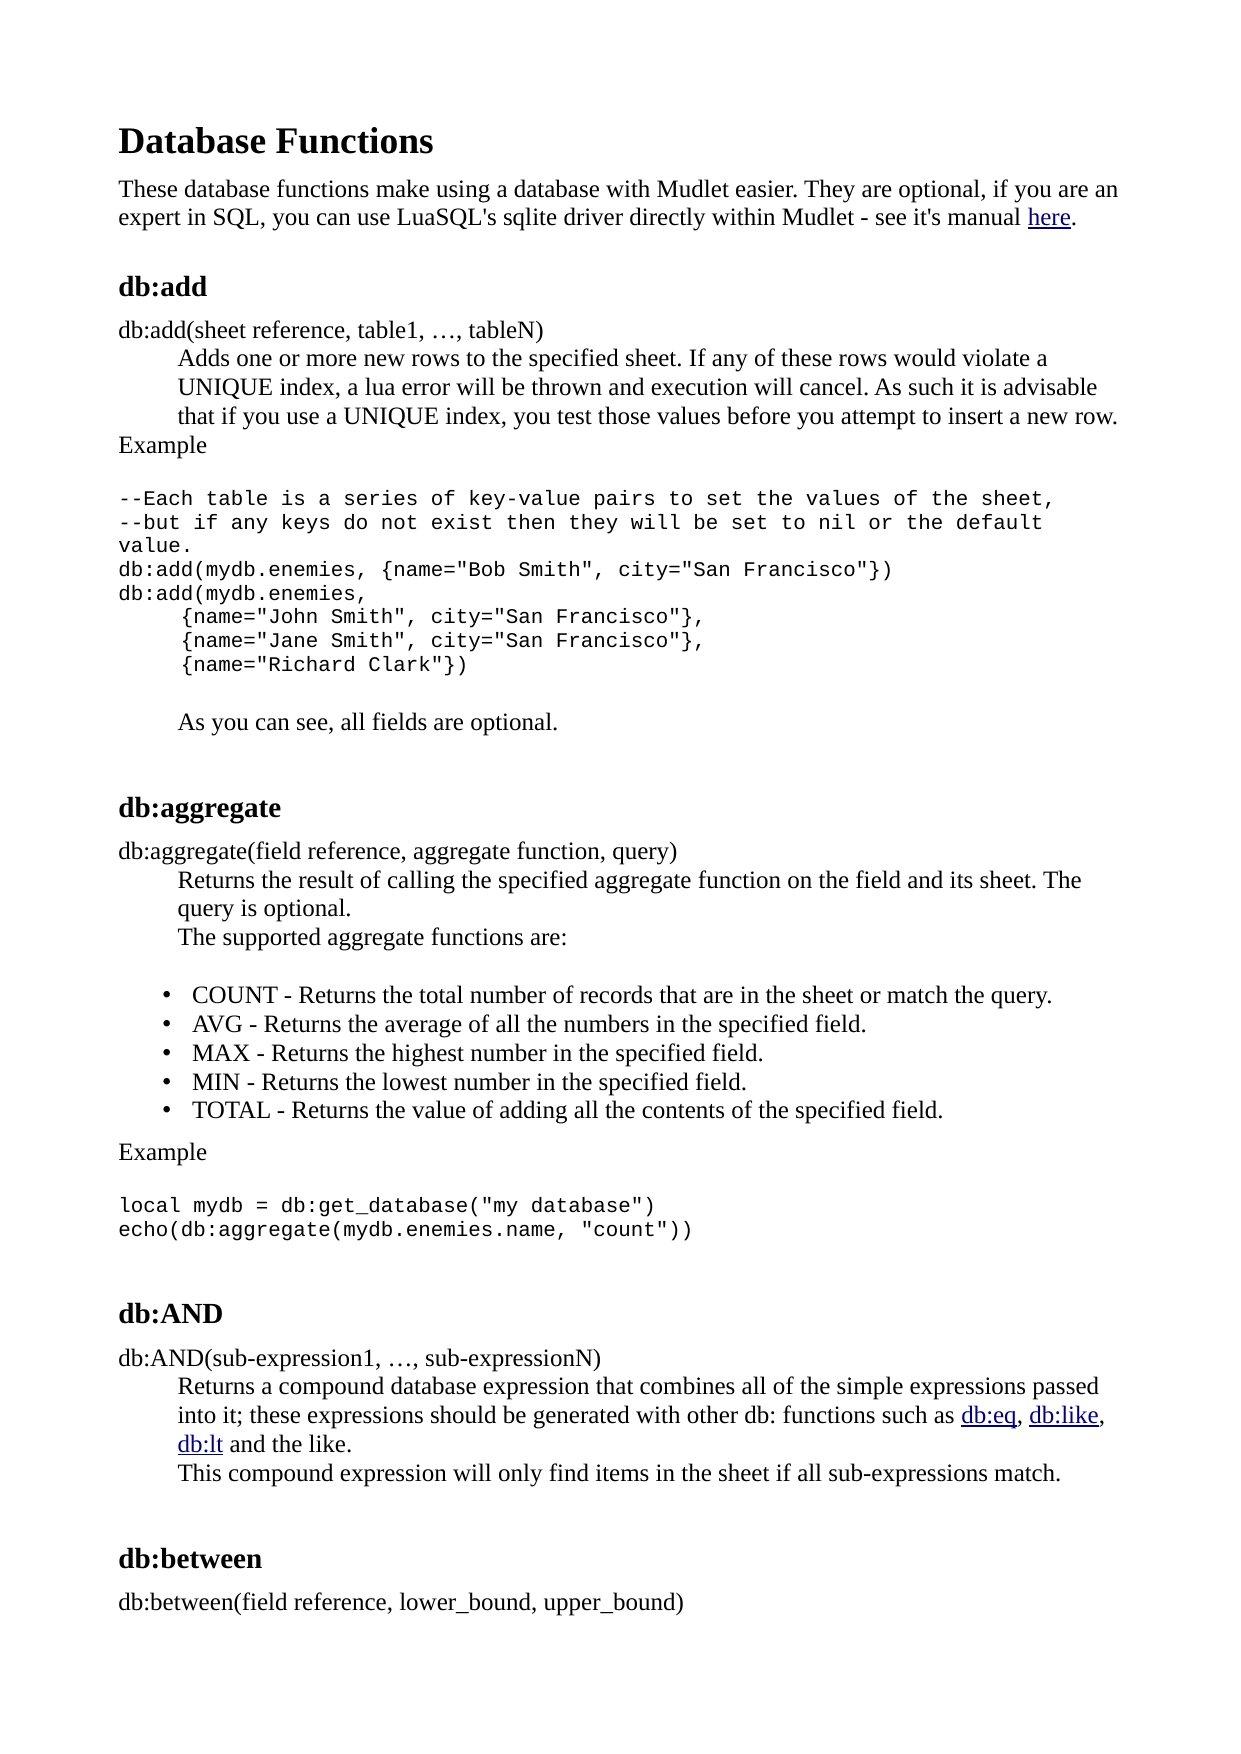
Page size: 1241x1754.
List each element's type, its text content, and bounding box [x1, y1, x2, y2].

list This compound expression will only find items in the sheet if all sub-expressions match. [177, 1458, 1122, 1486]
text --Each table is a series of key-value pairs to set the values of the sheet, [118, 488, 1122, 512]
subtitle db:between [118, 1541, 1122, 1574]
list The supported aggregate functions are: [177, 922, 1122, 951]
list Adds one or more new rows to the specified sheet. If any of these rows would violate a UNIQUE index, a lua error will be thrown and execution will cancel. As such it is advisable that if you use a UNIQUE index, you test those values before you attempt to insert a new row. [177, 343, 1122, 430]
subtitle Database Functions [118, 118, 1122, 161]
list MIN - Returns the lowest number in the specified field. [162, 1067, 1122, 1095]
text These database functions make using a database with Mudlet easier. They are optional, if you are an expert in SQL, you can use LuaSQL's sqlite driver directly within Mudlet - see it's manual here. [118, 174, 1122, 231]
text {name="Jane Smith", city="San Francisco"}, [118, 630, 1122, 653]
subtitle db:add [118, 269, 1122, 302]
text db:add(mydb.enemies, [118, 583, 1122, 606]
text db:add(mydb.enemies, {name="Bob Smith", city="San Francisco"}) [118, 559, 1122, 583]
subtitle db:aggregate [118, 790, 1122, 823]
text {name="Richard Clark"}) [118, 653, 1122, 677]
list Returns a compound database expression that combines all of the simple expressions passed into it; these expressions should be generated with other db: functions such as db:eq, db:like, db:lt and the like. [177, 1371, 1122, 1458]
list As you can see, all fields are optional. [177, 707, 1122, 735]
subtitle db:aggregate(field reference, aggregate function, query) [118, 836, 1122, 865]
list MAX - Returns the highest number in the specified field. [162, 1038, 1122, 1067]
subtitle db:AND(sub-expression1, …, sub-expressionN) [118, 1343, 1122, 1371]
list AVG - Returns the average of all the numbers in the specified field. [162, 1009, 1122, 1038]
subtitle Example [118, 1137, 1122, 1165]
list COUNT - Returns the total number of records that are in the sheet or match the query. [162, 980, 1122, 1009]
subtitle Example [118, 430, 1122, 458]
list TOTAL - Returns the value of adding all the contents of the specified field. [162, 1095, 1122, 1124]
subtitle db:between(field reference, lower_bound, upper_bound) [118, 1587, 1122, 1616]
text echo(db:aggregate(mydb.enemies.name, "count")) [118, 1218, 1122, 1242]
text {name="John Smith", city="San Francisco"}, [118, 606, 1122, 630]
list Returns the result of calling the specified aggregate function on the field and its sheet. The query is optional. [177, 865, 1122, 922]
text --but if any keys do not exist then they will be set to nil or the default value. [118, 512, 1122, 559]
subtitle db:add(sheet reference, table1, …, tableN) [118, 315, 1122, 343]
subtitle db:AND [118, 1297, 1122, 1330]
text local mydb = db:get_database("my database") [118, 1195, 1122, 1218]
